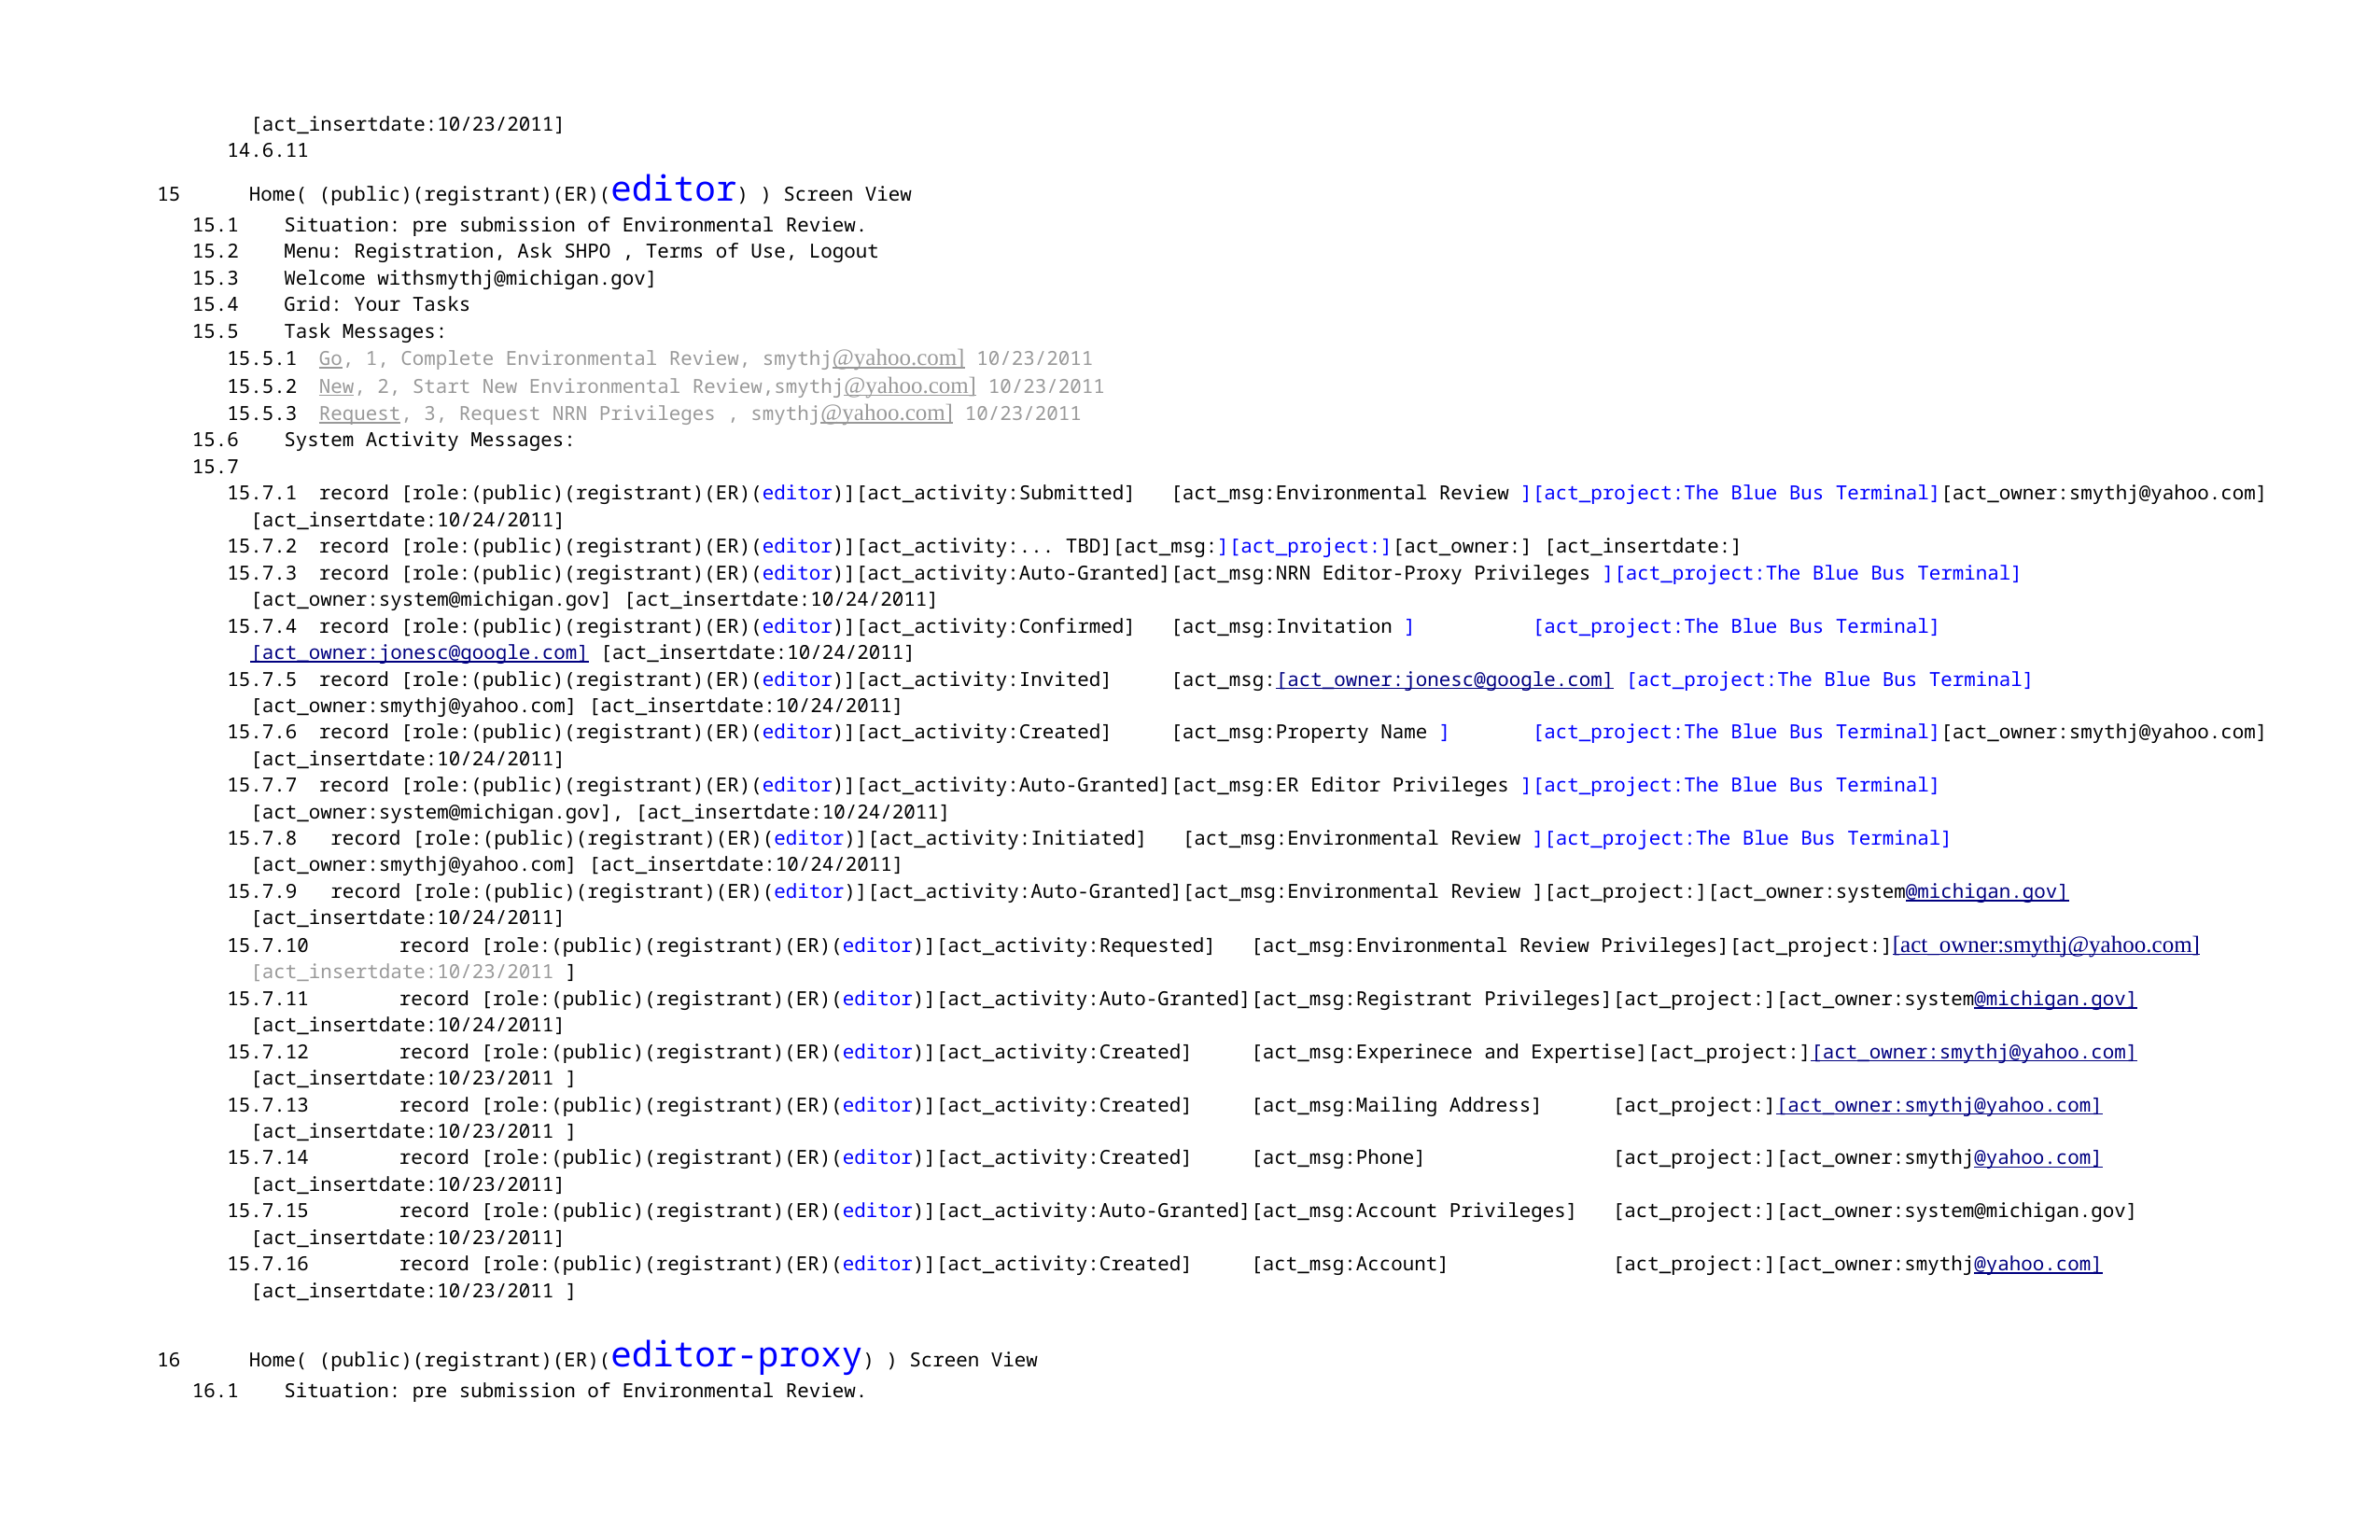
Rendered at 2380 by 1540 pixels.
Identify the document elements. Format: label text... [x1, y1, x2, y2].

list record [role:(public)(registrant)(ER)(editor)][act_activity:Submitted] [act_msg:Environmental Review ][act_project:The Blue Bus Terminal][act_owner:smythj@yahoo.com] [act_insertdate:10/24/2011] [216, 479, 2270, 532]
list Welcome withsmythj@michigan.gov] [180, 264, 2270, 290]
list record [role:(public)(registrant)(ER)(editor)][act_activity:Auto-Granted][act_msg:Account Privileges] [act_project:][act_owner:system@michigan.gov][act_insertdate:10/23/2011] [216, 1197, 2270, 1250]
list Request, 3, Request NRN Privileges , smythj@yahoo.com] 10/23/2011 [216, 399, 2270, 427]
list record [role:(public)(registrant)(ER)(editor)][act_activity:Auto-Granted][act_msg:NRN Editor-Proxy Privileges ][act_project:The Blue Bus Terminal][act_owner:system@michigan.gov] [act_insertdate:10/24/2011] [216, 559, 2270, 612]
list Home( (public)(registrant)(ER)(editor-proxy) ) Screen View [146, 1329, 2270, 1378]
list record [role:(public)(registrant)(ER)(editor)][act_activity:Created] [act_msg:Mailing Address] [act_project:][act_owner:smythj@yahoo.com] [act_insertdate:10/23/2011 ] [216, 1091, 2270, 1144]
list record [role:(public)(registrant)(ER)(editor)][act_activity:Requested] [act_msg:Environmental Review Privileges][act_project:][act_owner:smythj@yahoo.com] [act_insertdate:10/23/2011 ] [216, 931, 2270, 985]
list record [role:(public)(registrant)(ER)(editor)][act_activity:... TBD][act_msg:][act_project:][act_owner:] [act_insertdate:] [216, 532, 2270, 559]
list Home( (public)(registrant)(ER)(editor) ) Screen View [146, 163, 2270, 211]
list record [role:(public)(registrant)(ER)(editor)][act_activity:Auto-Granted][act_msg:ER Editor Privileges ][act_project:The Blue Bus Terminal] [act_owner:system@michigan.gov], [act_insertdate:10/24/2011] [216, 771, 2270, 824]
list record [role:(public)(registrant)(ER)(editor)][act_activity:Confirmed] [act_msg:Invitation ] [act_project:The Blue Bus Terminal] [act_owner:jonesc@google.com] [act_insertdate:10/24/2011] [216, 612, 2270, 665]
list Go, 1, Complete Environmental Review, smythj@yahoo.com] 10/23/2011 [216, 343, 2270, 371]
list Task Messages: [180, 317, 2270, 343]
list record [role:(public)(registrant)(ER)(editor)][act_activity:Auto-Granted][act_msg:Registrant Privileges][act_project:][act_owner:system@michigan.gov] [act_insertdate:10/24/2011] [216, 985, 2270, 1038]
list record [role:(public)(registrant)(ER)(editor)][act_activity:Created] [act_msg:Experinece and Expertise][act_project:][act_owner:smythj@yahoo.com] [act_insertdate:10/23/2011 ] [216, 1038, 2270, 1091]
list System Activity Messages: [180, 427, 2270, 453]
list Menu: Registration, Ask SHPO , Terms of Use, Logout [180, 237, 2270, 264]
list record [role:(public)(registrant)(ER)(editor)][act_activity:Auto-Granted][act_msg:Environmental Review ][act_project:][act_owner:system@michigan.gov] [act_insertdate:10/24/2011] [216, 877, 2270, 931]
list record [role:(public)(registrant)(ER)(editor)][act_activity:Initiated] [act_msg:Environmental Review ][act_project:The Blue Bus Terminal][act_owner:smythj@yahoo.com] [act_insertdate:10/24/2011] [216, 824, 2270, 877]
list record [role:(public)(registrant)(ER)(editor)][act_activity:Created] [act_msg:Property Name ] [act_project:The Blue Bus Terminal][act_owner:smythj@yahoo.com] [act_insertdate:10/24/2011] [216, 718, 2270, 771]
list record [role:(public)(registrant)(ER)(editor)][act_activity:Created] [act_msg:Account] [act_project:][act_owner:smythj@yahoo.com] [act_insertdate:10/23/2011 ] [216, 1250, 2270, 1303]
list Situation: pre submission of Environmental Review. [180, 1378, 2270, 1404]
list record [role:(public)(registrant)(ER)(editor)][act_activity:Invited] [act_msg:[act_owner:jonesc@google.com] [act_project:The Blue Bus Terminal][act_owner:smythj@yahoo.com] [act_insertdate:10/24/2011] [216, 665, 2270, 718]
list Grid: Your Tasks [180, 290, 2270, 317]
list Situation: pre submission of Environmental Review. [180, 211, 2270, 237]
list [act_insertdate:10/23/2011] [216, 110, 2270, 137]
list record [role:(public)(registrant)(ER)(editor)][act_activity:Created] [act_msg:Phone] [act_project:][act_owner:smythj@yahoo.com] [act_insertdate:10/23/2011] [216, 1144, 2270, 1197]
list New, 2, Start New Environmental Review,smythj@yahoo.com] 10/23/2011 [216, 371, 2270, 399]
